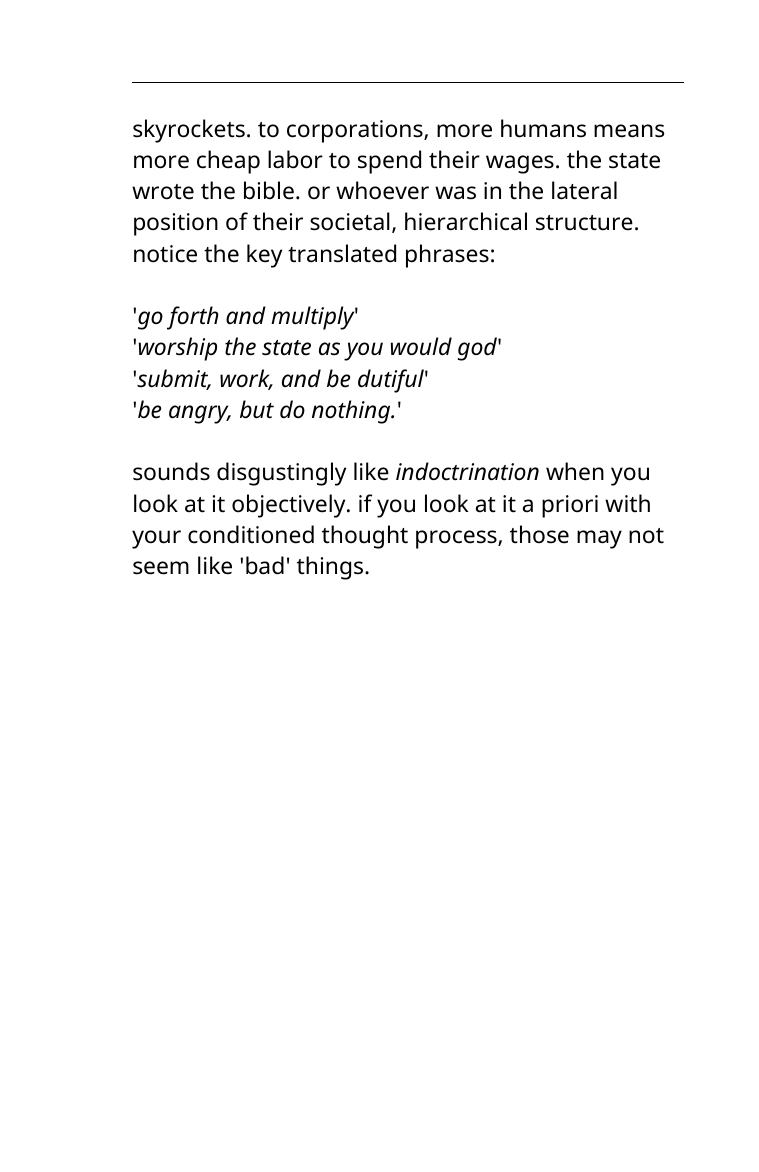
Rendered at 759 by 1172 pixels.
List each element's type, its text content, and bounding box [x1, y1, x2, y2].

text sounds disgustingly like indoctrination when you look at it objectively. if you look at it a priori with your conditioned thought process, those may not seem like 'bad' things. [132, 456, 684, 581]
text skyrockets. to corporations, more humans means more cheap labor to spend their wages. the state wrote the bible. or whoever was in the lateral position of their societal, hierarchical structure. notice the key translated phrases: 'go forth and multiply' 'worship the state as you would god' 'submit, work, and be dutiful' 'be angry, but do nothing.' [132, 112, 684, 425]
